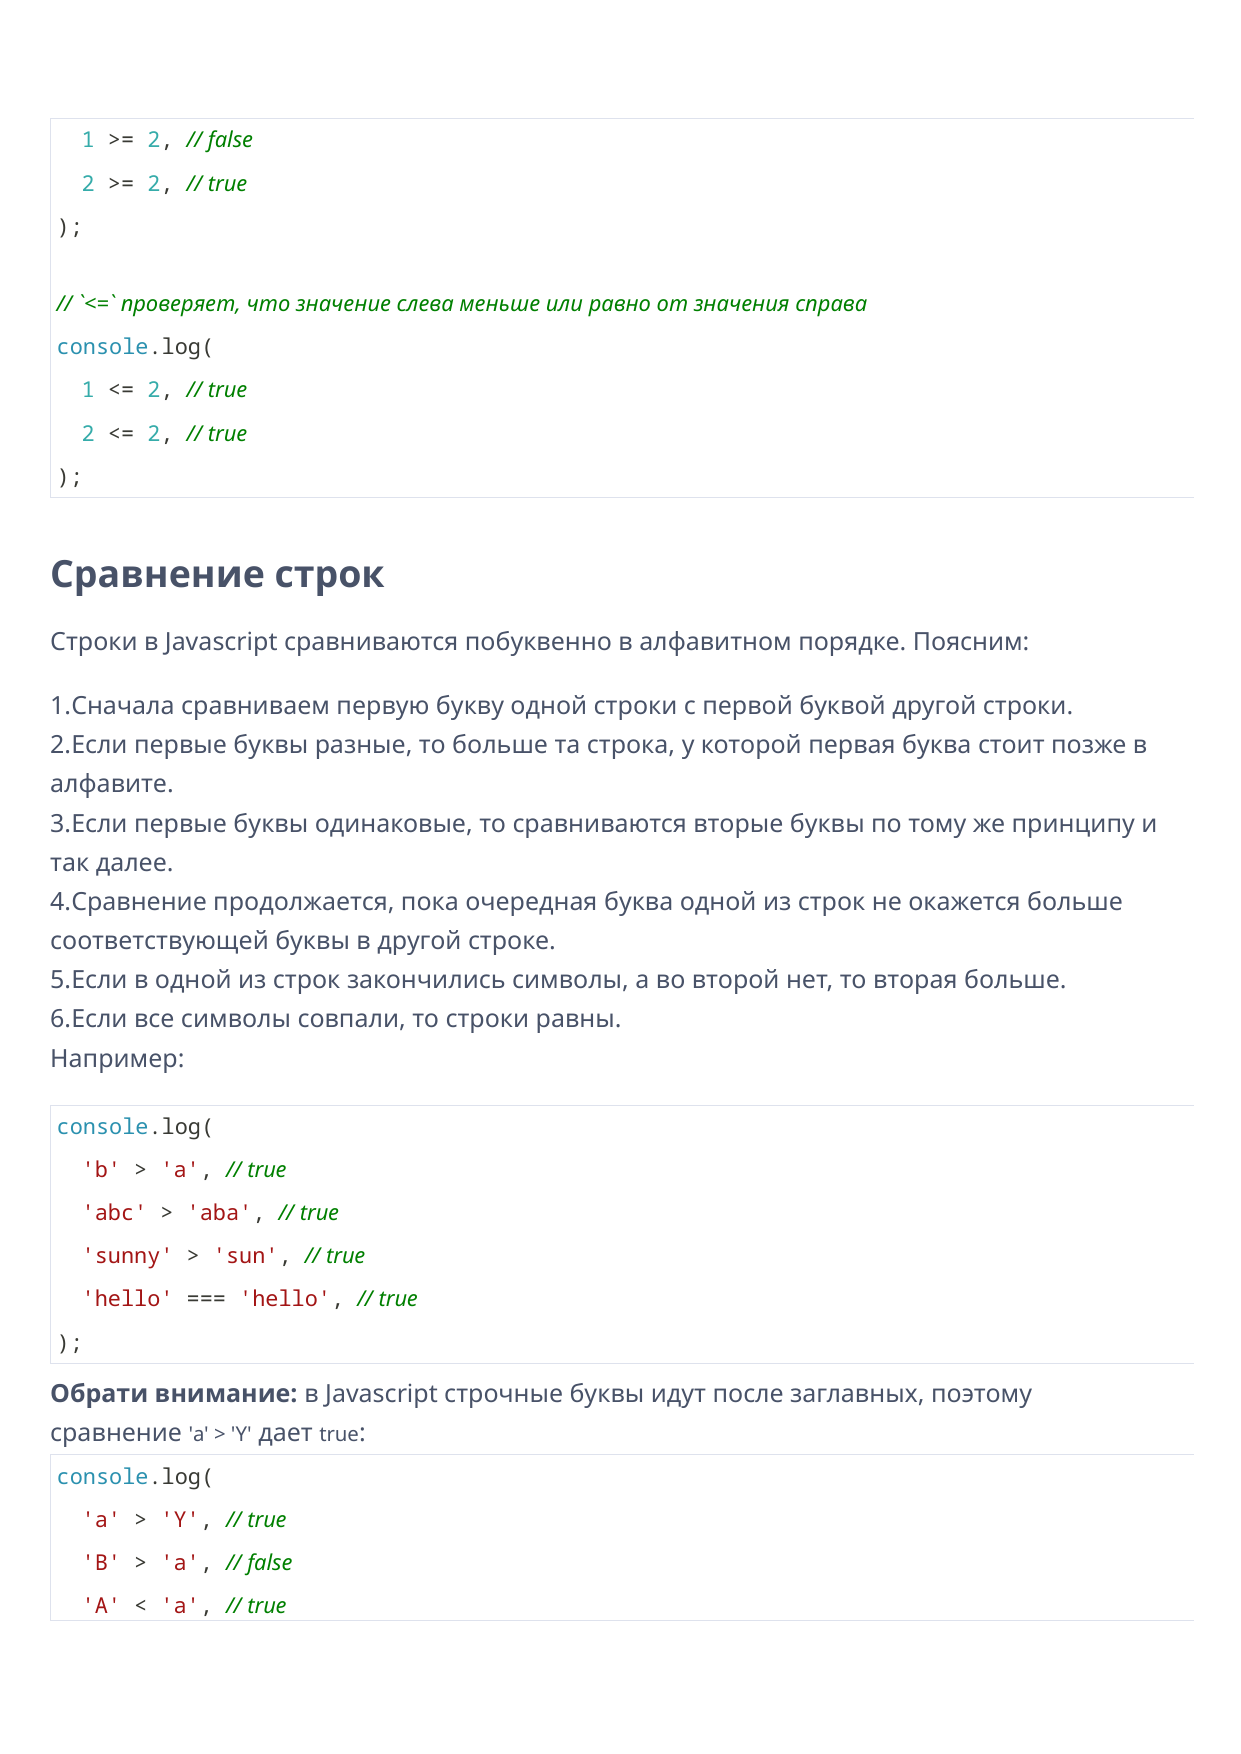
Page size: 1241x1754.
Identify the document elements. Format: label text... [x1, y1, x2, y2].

text // `<=` проверяет, что значение слева меньше или равно от значения справа [51, 282, 1194, 318]
text Например: [50, 1040, 1194, 1074]
text 'A' < 'a', // true [51, 1584, 1194, 1620]
text Обрати внимание: в Javascript строчные буквы идут после заглавных, поэтому сравнение 'a' > 'Y' дает true: [50, 1376, 1194, 1449]
text console.log( [51, 1106, 1194, 1141]
subtitle Сравнение строк [50, 548, 1194, 599]
text 1 >= 2, // false [51, 119, 1194, 154]
text ); [51, 454, 1194, 497]
text ); [51, 1320, 1194, 1363]
text 2 >= 2, // true [51, 161, 1194, 197]
text 'B' > 'a', // false [51, 1541, 1194, 1577]
text console.log( [51, 1455, 1194, 1490]
text 'a' > 'Y', // true [51, 1497, 1194, 1533]
list Если первые буквы одинаковые, то сравниваются вторые буквы по тому же принципу и так далее. [50, 805, 1194, 878]
list Если в одной из строк закончились символы, а во второй нет, то вторая больше. [50, 962, 1194, 996]
text 'b' > 'a', // true [51, 1148, 1194, 1184]
list Сначала сравниваем первую букву одной строки с первой буквой другой строки. [50, 688, 1194, 722]
text Строки в Javascript сравниваются побуквенно в алфавитном порядке. Поясним: [50, 624, 1194, 658]
list Сравнение продолжается, пока очередная буква одной из строк не окажется больше соответствующей буквы в другой строке. [50, 884, 1194, 957]
list Если все символы совпали, то строки равны. [50, 1001, 1194, 1035]
text 1 <= 2, // true [51, 368, 1194, 404]
text 'abc' > 'aba', // true [51, 1191, 1194, 1227]
text 'sunny' > 'sun', // true [51, 1234, 1194, 1270]
text console.log( [51, 325, 1194, 361]
list Если первые буквы разные, то больше та строка, у которой первая буква стоит позже в алфавите. [50, 727, 1194, 800]
text 'hello' === 'hello', // true [51, 1277, 1194, 1313]
text ); [51, 204, 1194, 241]
text 2 <= 2, // true [51, 411, 1194, 447]
